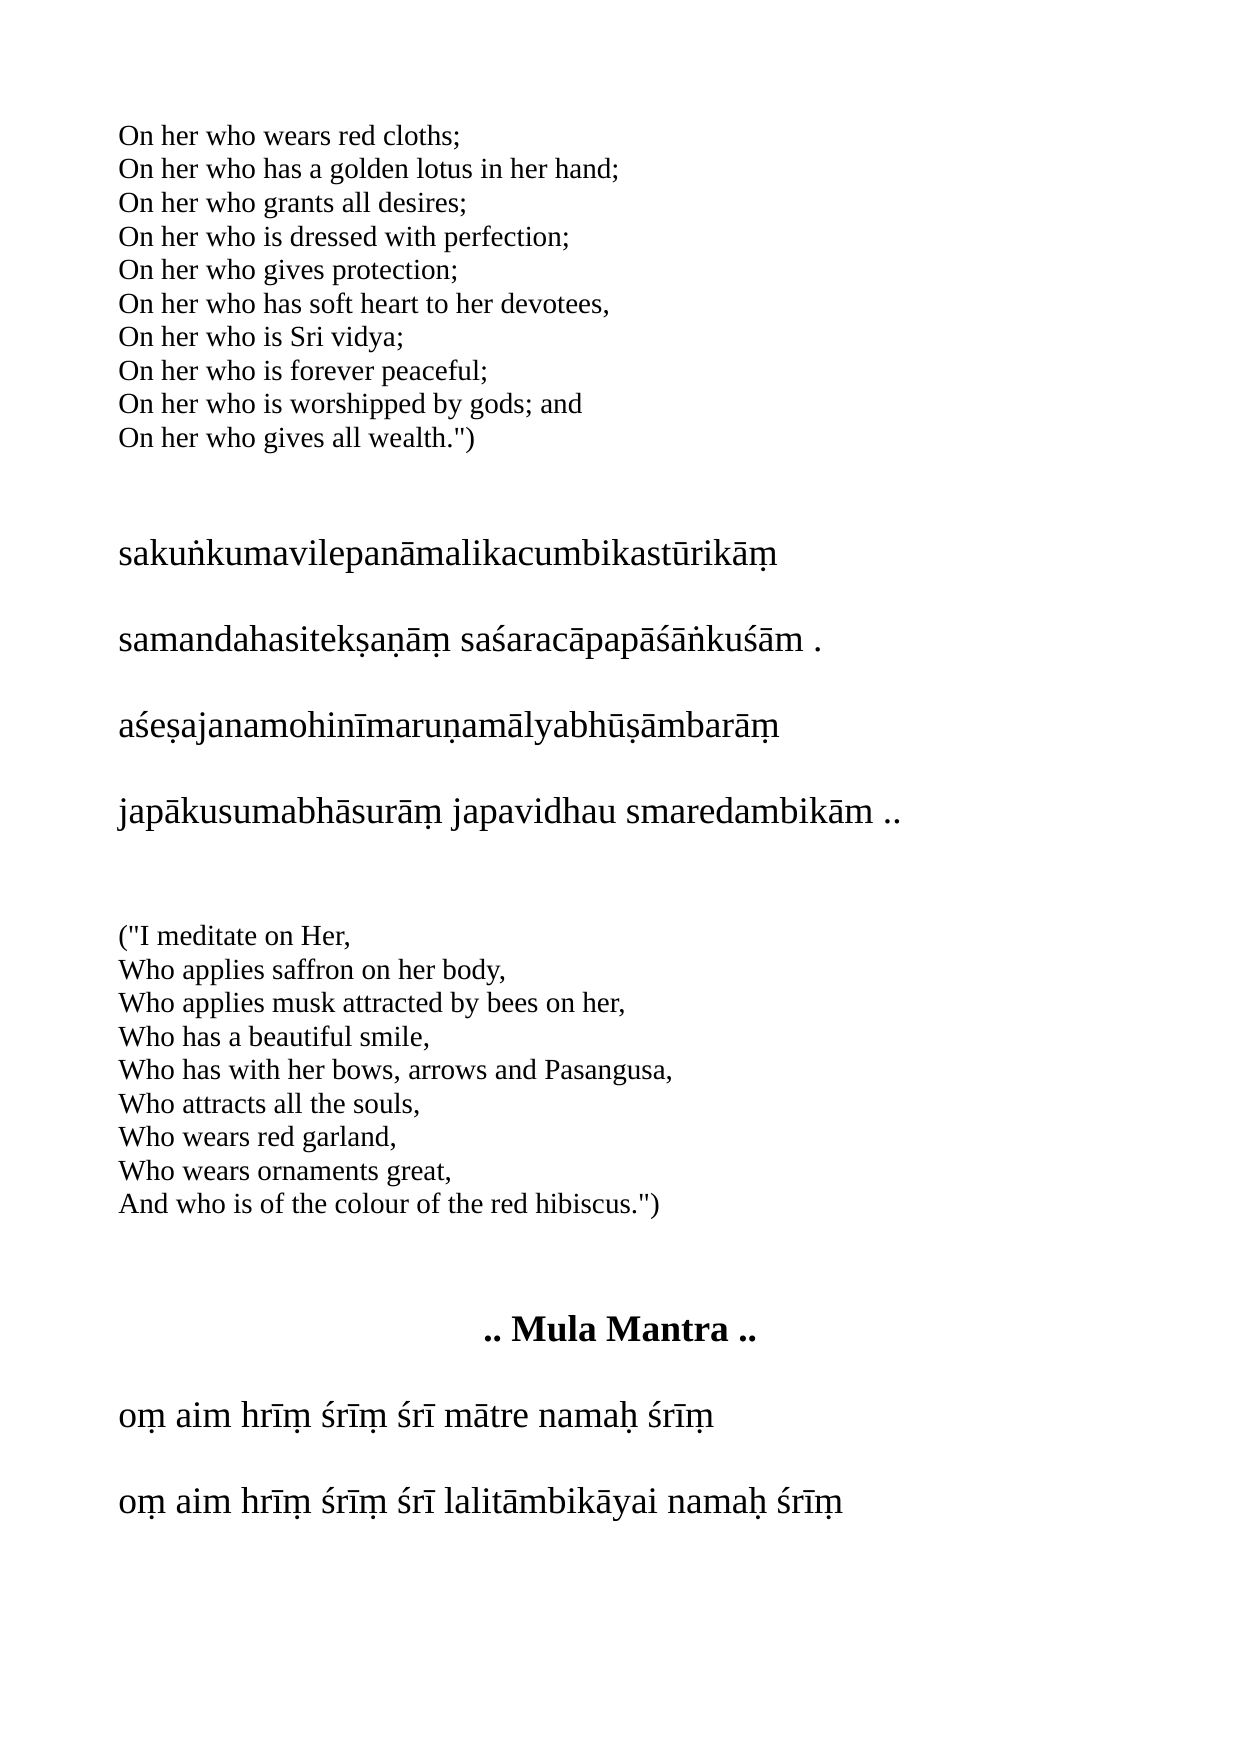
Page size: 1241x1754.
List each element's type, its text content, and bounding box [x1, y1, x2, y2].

text And who is of the colour of the red hibiscus.") [118, 1187, 1122, 1220]
text oṃ aim hrīṃ śrīṃ śrī lalitāmbikāyai namaḥ śrīṃ [118, 1479, 1122, 1522]
text On her who gives all wealth.") [118, 420, 1122, 453]
text Who has a beautiful smile, [118, 1019, 1122, 1052]
text On her who is forever peaceful; [118, 353, 1122, 386]
text ("I meditate on Her, [118, 918, 1122, 952]
text aśeṣajanamohinīmaruṇamālyabhūṣāmbarāṃ [118, 703, 1122, 746]
text On her who has a golden lotus in her hand; [118, 152, 1122, 185]
text samandahasitekṣaṇāṃ saśaracāpapāśāṅkuśām . [118, 616, 1122, 659]
text .. Mula Mantra .. [118, 1306, 1122, 1349]
text Who has with her bows, arrows and Pasangusa, [118, 1052, 1122, 1086]
text Who attracts all the souls, [118, 1086, 1122, 1119]
text Who wears red garland, [118, 1119, 1122, 1153]
text Who applies saffron on her body, [118, 952, 1122, 985]
text Who applies musk attracted by bees on her, [118, 985, 1122, 1019]
text On her who gives protection; [118, 252, 1122, 286]
text On her who is worshipped by gods; and [118, 386, 1122, 420]
text On her who wears red cloths; [118, 118, 1122, 152]
text japākusumabhāsurāṃ japavidhau smaredambikām .. [118, 789, 1122, 832]
text Who wears ornaments great, [118, 1153, 1122, 1187]
text oṃ aim hrīṃ śrīṃ śrī mātre namaḥ śrīṃ [118, 1393, 1122, 1436]
text sakuṅkumavilepanāmalikacumbikastūrikāṃ [118, 530, 1122, 573]
text On her who has soft heart to her devotees, [118, 286, 1122, 319]
text On her who is dressed with perfection; [118, 219, 1122, 252]
text On her who grants all desires; [118, 185, 1122, 219]
text On her who is Sri vidya; [118, 319, 1122, 353]
